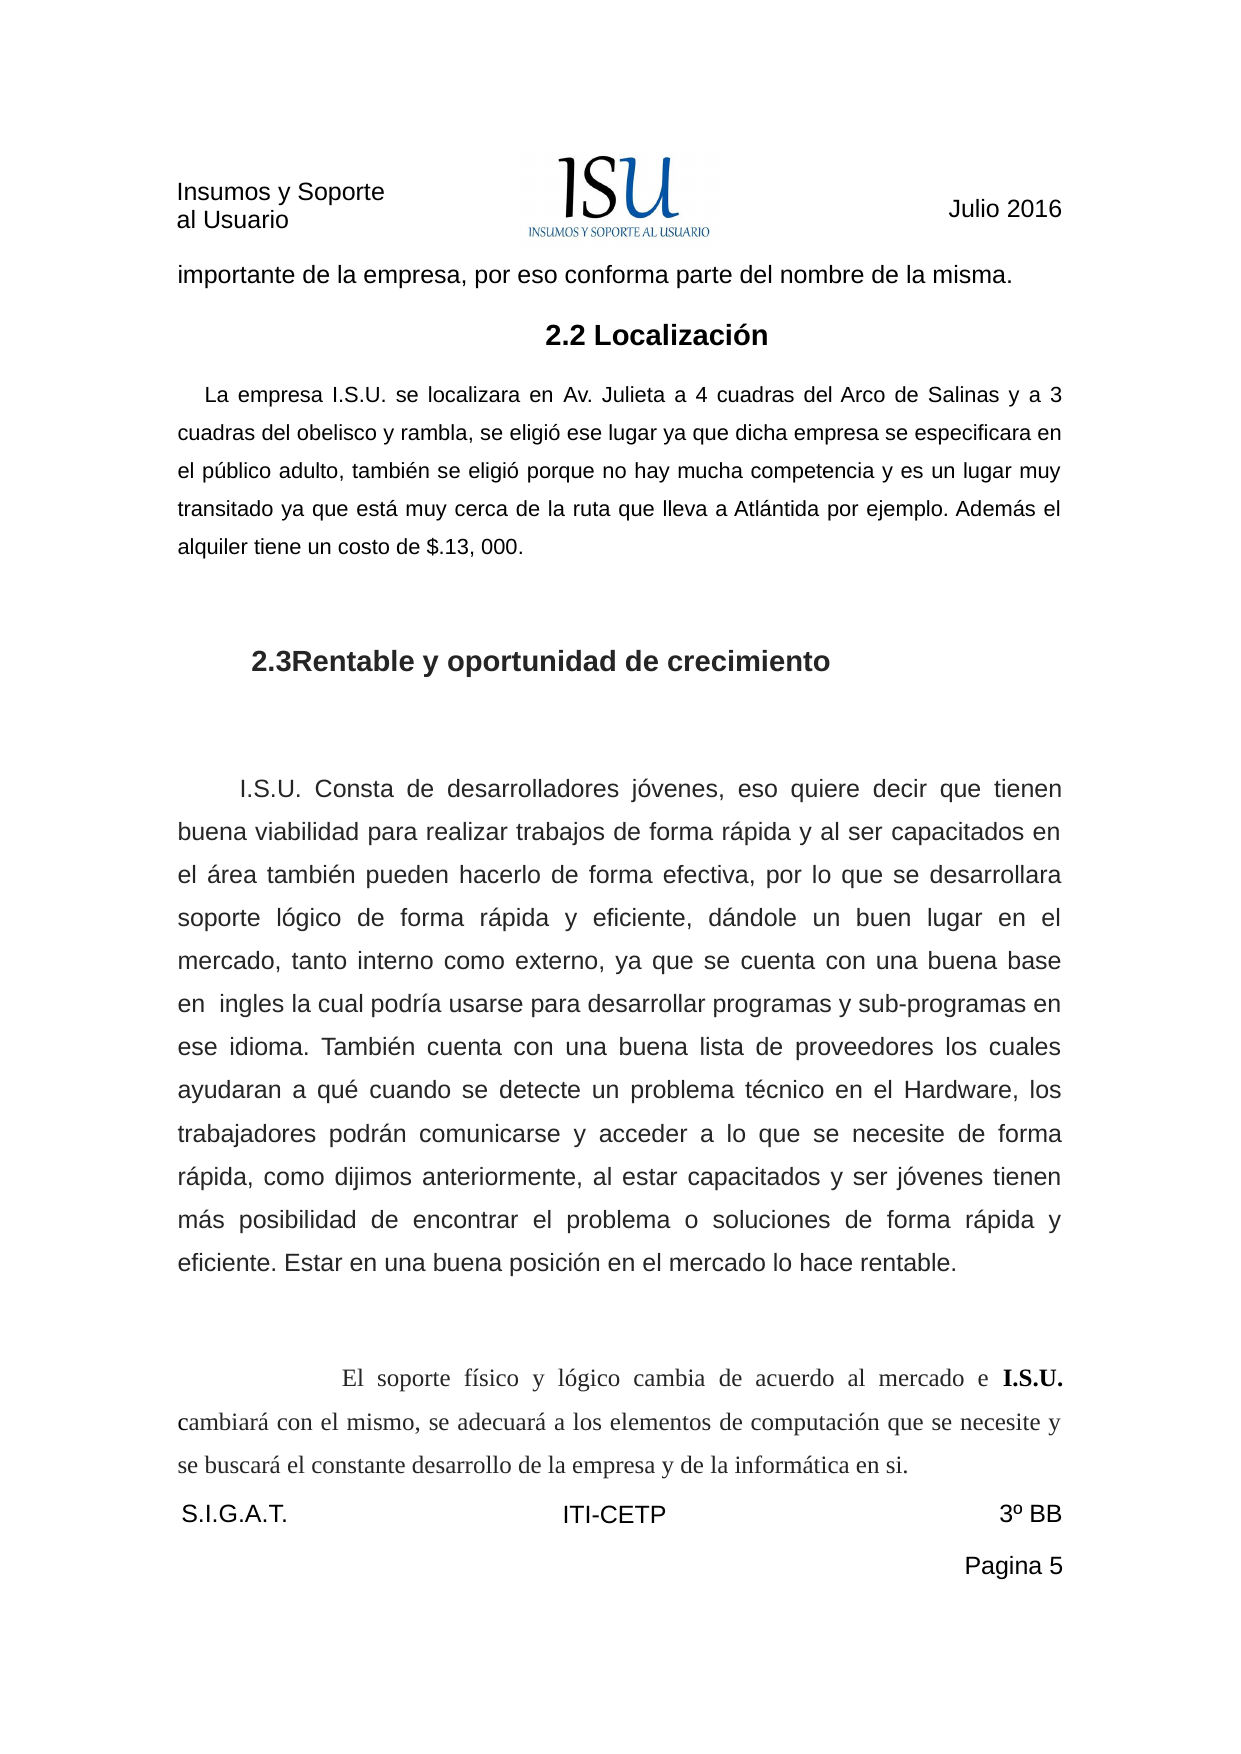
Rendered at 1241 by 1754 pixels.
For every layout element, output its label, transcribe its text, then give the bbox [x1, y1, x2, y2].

text 2.2 Localización [177, 317, 1063, 351]
text La empresa I.S.U. se localizara en Av. Julieta a 4 cuadras del Arco de Salinas y a 3 cuadras del obelisco y rambla, se eligió ese lugar ya que dicha empresa se especificara en el público adulto, también se eligió porque no hay mucha competencia y es un lugar muy transitado ya que está muy cerca de la ruta que lleva a Atlántida por ejemplo. Además el alquiler tiene un costo de $.13, 000. [177, 382, 1063, 559]
text 2.3Rentable y oportunidad de crecimiento [177, 644, 1063, 677]
text I.S.U. Consta de desarrolladores jóvenes, eso quiere decir que tienen buena viabilidad para realizar trabajos de forma rápida y al ser capacitados en el área también pueden hacerlo de forma efectiva, por lo que se desarrollara soporte lógico de forma rápida y eficiente, dándole un buen lugar en el mercado, tanto interno como externo, ya que se cuenta con una buena base en ingles la cual podría usarse para desarrollar programas y sub-programas en ese idioma. También cuenta con una buena lista de proveedores los cuales ayudaran a qué cuando se detecte un problema técnico en el Hardware, los trabajadores podrán comunicarse y acceder a lo que se necesite de forma rápida, como dijimos anteriormente, al estar capacitados y ser jóvenes tienen más posibilidad de encontrar el problema o soluciones de forma rápida y eficiente. Estar en una buena posición en el mercado lo hace rentable. [177, 773, 1063, 1277]
text El soporte físico y lógico cambia de acuerdo al mercado e I.S.U. cambiará con el mismo, se adecuará a los elementos de computación que se necesite y se buscará el constante desarrollo de la empresa y de la informática en si. [177, 1363, 1063, 1478]
text importante de la empresa, por eso conforma parte del nombre de la misma. [177, 260, 1063, 288]
